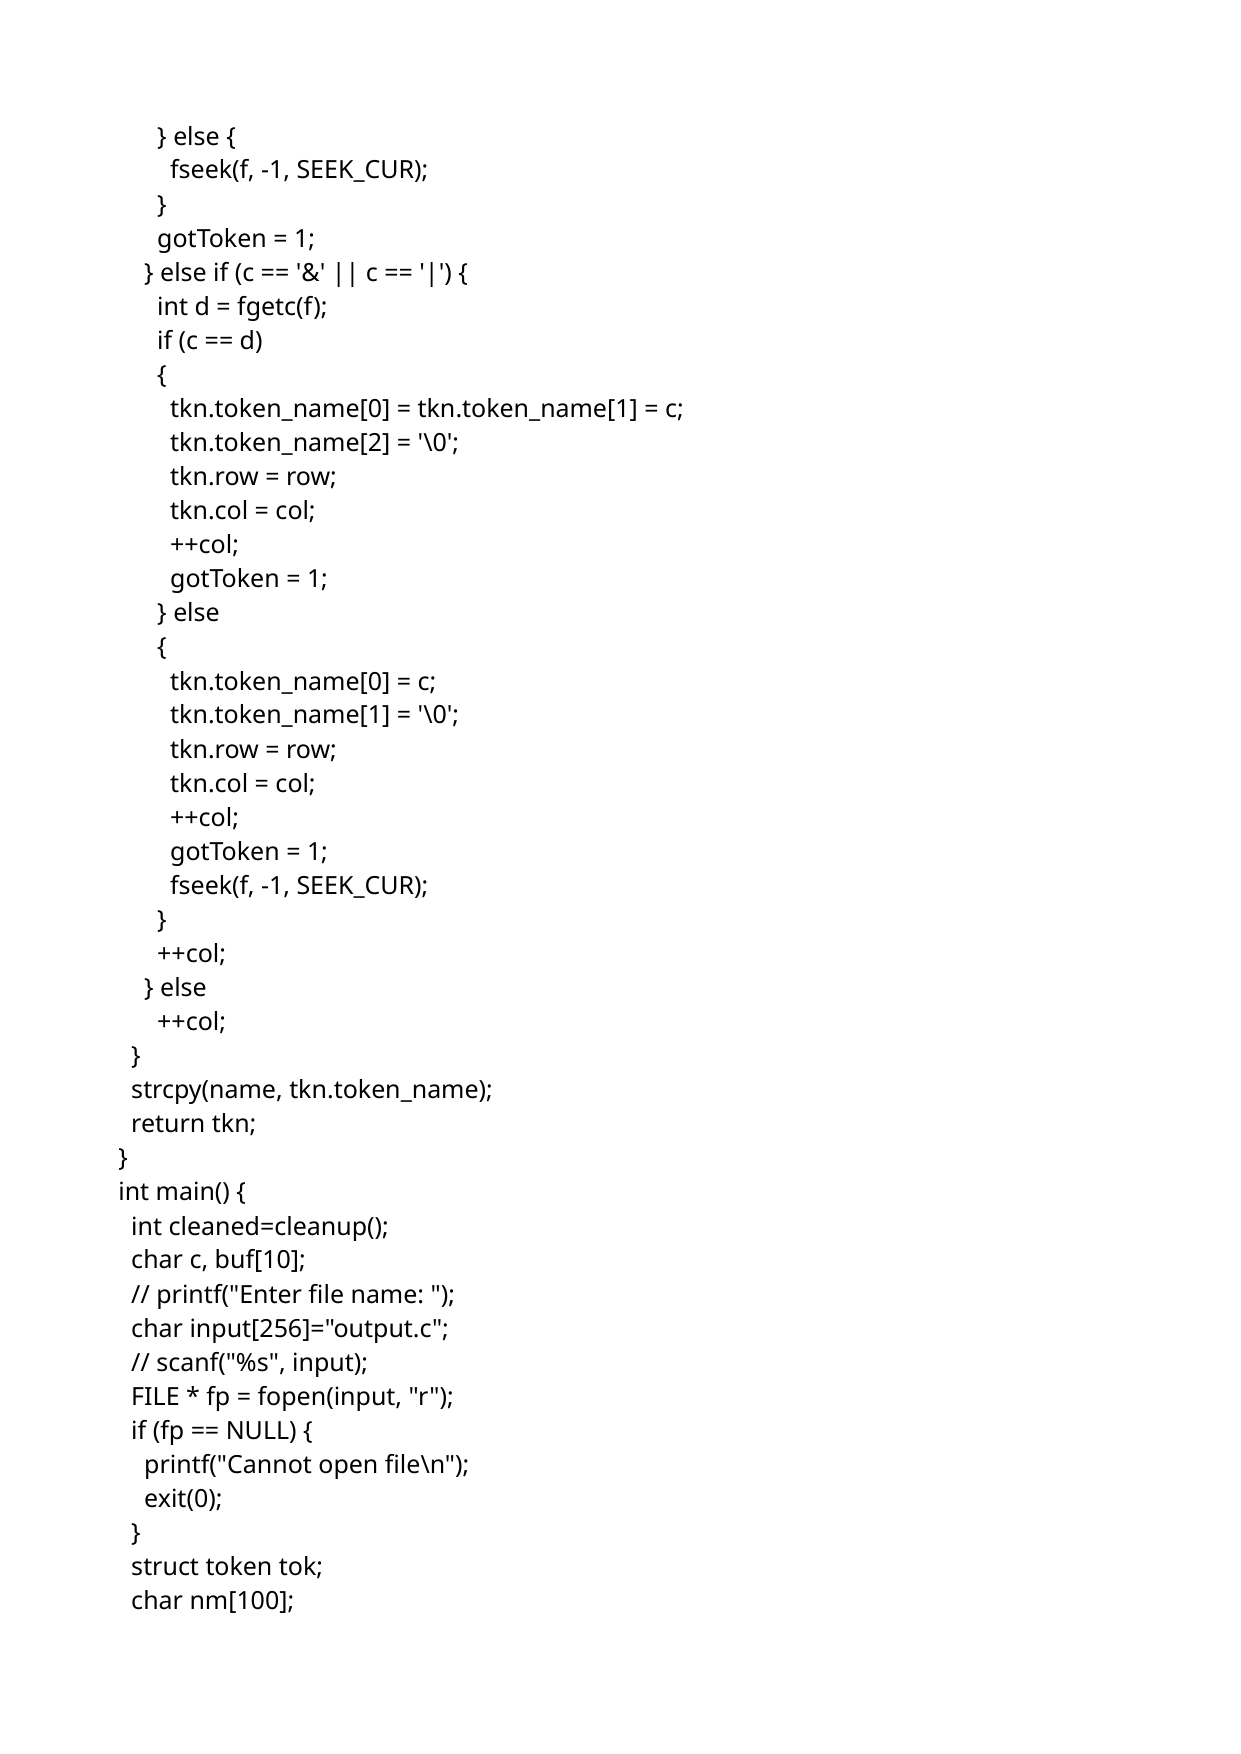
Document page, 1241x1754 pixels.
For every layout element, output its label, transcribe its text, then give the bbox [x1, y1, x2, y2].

text gotToken = 1; [118, 833, 1122, 867]
text tkn.token_name[0] = c; [118, 663, 1122, 697]
text ++col; [118, 1004, 1122, 1038]
text fseek(f, -1, SEEK_CUR); [118, 152, 1122, 186]
text tkn.token_name[0] = tkn.token_name[1] = c; [118, 391, 1122, 425]
text } [118, 902, 1122, 936]
text ++col; [118, 936, 1122, 970]
text } [118, 186, 1122, 220]
text if (c == d) [118, 322, 1122, 357]
text FILE * fp = fopen(input, "r"); [118, 1378, 1122, 1412]
text } [118, 1140, 1122, 1174]
text fseek(f, -1, SEEK_CUR); [118, 867, 1122, 902]
text } [118, 1515, 1122, 1549]
text } else [118, 970, 1122, 1004]
text char nm[100]; [118, 1583, 1122, 1617]
text int cleaned=cleanup(); [118, 1208, 1122, 1242]
text int d = fgetc(f); [118, 288, 1122, 322]
text strcpy(name, tkn.token_name); [118, 1072, 1122, 1106]
text tkn.token_name[2] = '\0'; [118, 425, 1122, 459]
text if (fp == NULL) { [118, 1412, 1122, 1447]
text tkn.col = col; [118, 765, 1122, 799]
text tkn.col = col; [118, 493, 1122, 527]
text char c, buf[10]; [118, 1242, 1122, 1276]
text return tkn; [118, 1106, 1122, 1140]
text struct token tok; [118, 1549, 1122, 1583]
text // printf("Enter file name: "); [118, 1276, 1122, 1310]
text char input[256]="output.c"; [118, 1310, 1122, 1344]
text } else if (c == '&' || c == '|') { [118, 254, 1122, 288]
text gotToken = 1; [118, 561, 1122, 595]
text } else { [118, 118, 1122, 152]
text tkn.token_name[1] = '\0'; [118, 697, 1122, 731]
text int main() { [118, 1174, 1122, 1208]
text // scanf("%s", input); [118, 1344, 1122, 1378]
text { [118, 357, 1122, 391]
text tkn.row = row; [118, 731, 1122, 765]
text exit(0); [118, 1481, 1122, 1515]
text printf("Cannot open file\n"); [118, 1447, 1122, 1481]
text } else [118, 595, 1122, 629]
text ++col; [118, 527, 1122, 561]
text tkn.row = row; [118, 459, 1122, 493]
text ++col; [118, 799, 1122, 833]
text } [118, 1038, 1122, 1072]
text { [118, 629, 1122, 663]
text gotToken = 1; [118, 220, 1122, 254]
